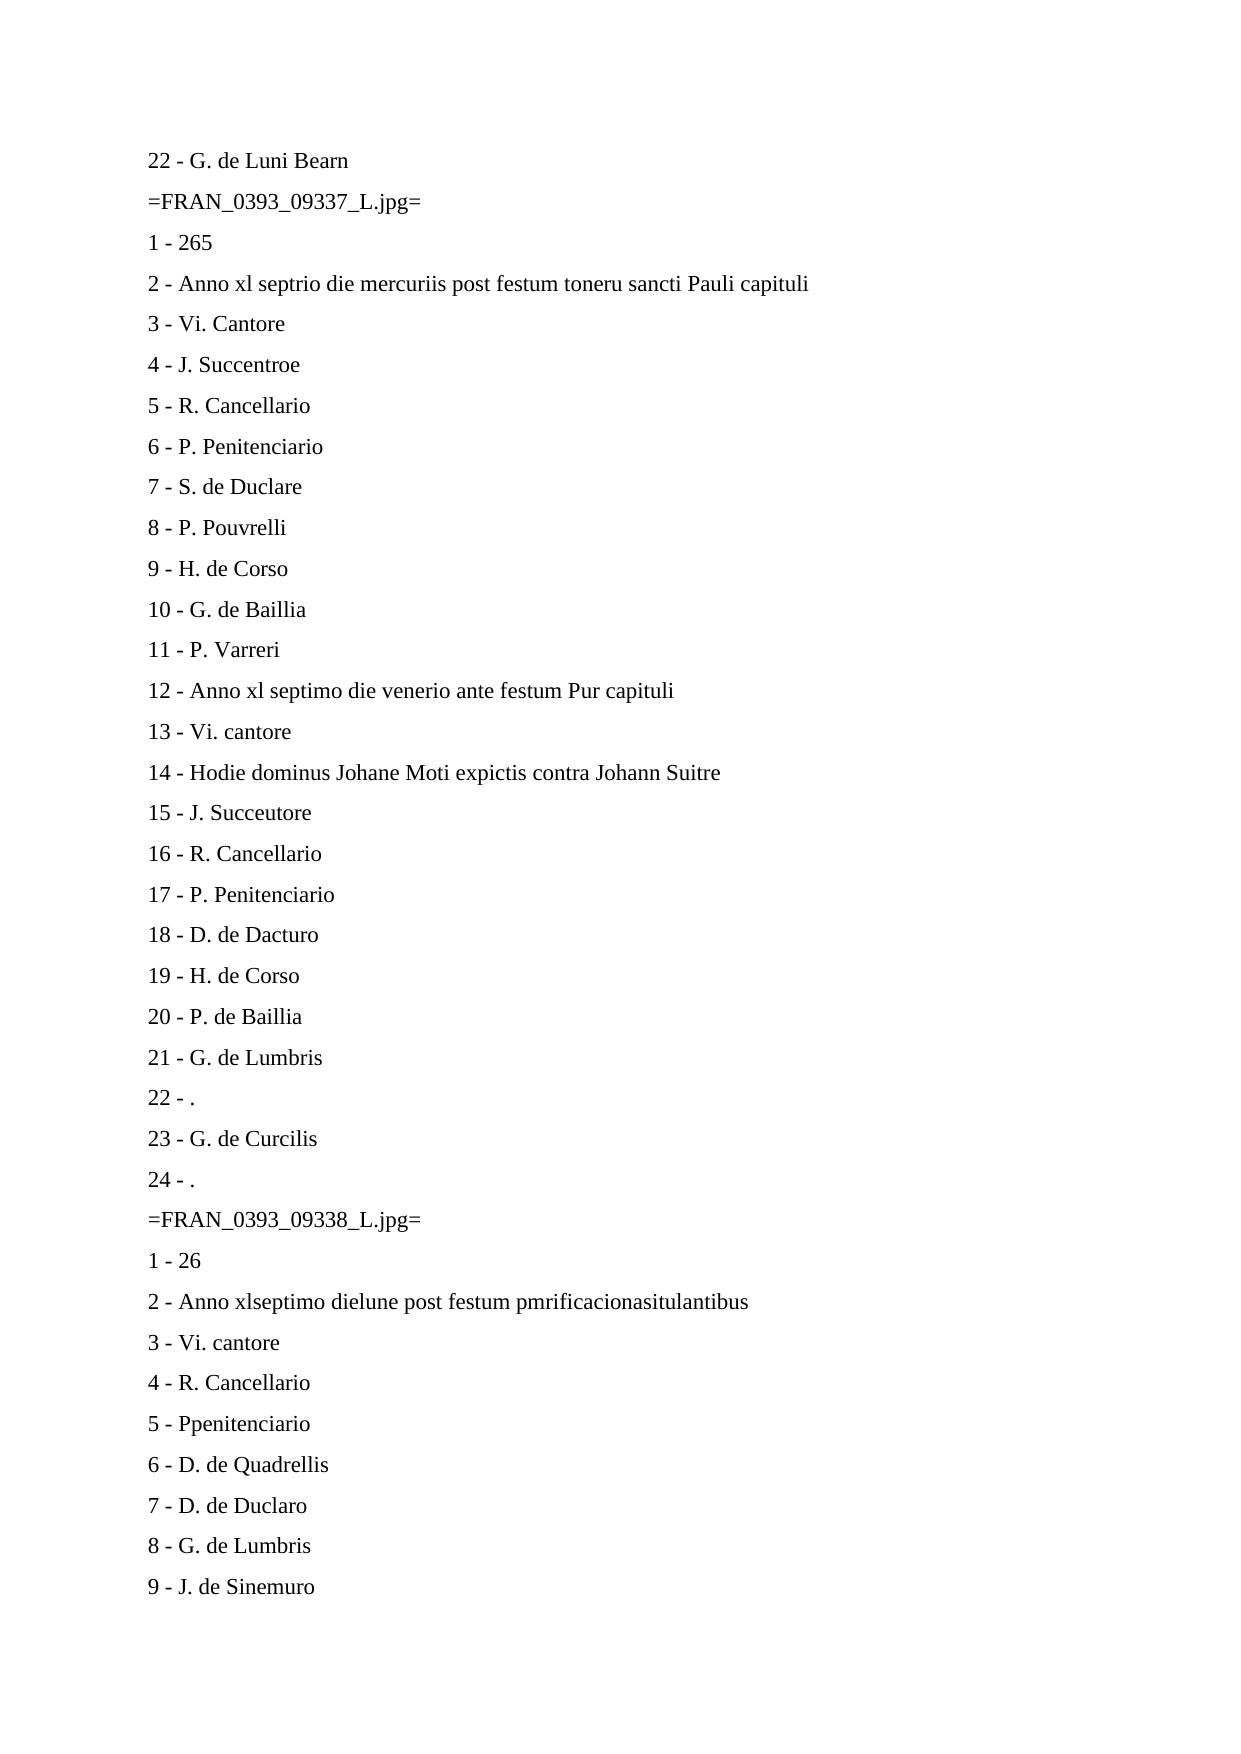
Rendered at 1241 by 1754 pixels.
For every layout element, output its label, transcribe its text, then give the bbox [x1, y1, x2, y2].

text 3 - Vi. cantore [148, 1329, 1093, 1355]
text 15 - J. Succeutore [148, 799, 1093, 826]
text 4 - J. Succentroe [148, 351, 1093, 378]
text 5 - Ppenitenciario [148, 1410, 1093, 1437]
text 22 - G. de Luni Bearn [148, 148, 1093, 174]
text 6 - P. Penitenciario [148, 433, 1093, 459]
text 5 - R. Cancellario [148, 392, 1093, 418]
text 2 - Anno xlseptimo dielune post festum pmrificacionasitulantibus [148, 1288, 1093, 1314]
text 16 - R. Cancellario [148, 840, 1093, 866]
text 8 - G. de Lumbris [148, 1532, 1093, 1559]
text 20 - P. de Baillia [148, 1003, 1093, 1029]
text =FRAN_0393_09337_L.jpg= [148, 188, 1093, 215]
text 9 - J. de Sinemuro [148, 1573, 1093, 1599]
text 10 - G. de Baillia [148, 596, 1093, 622]
text 21 - G. de Lumbris [148, 1044, 1093, 1070]
text 11 - P. Varreri [148, 636, 1093, 663]
text 8 - P. Pouvrelli [148, 514, 1093, 541]
text 17 - P. Penitenciario [148, 881, 1093, 907]
text 12 - Anno xl septimo die venerio ante festum Pur capituli [148, 677, 1093, 703]
text 7 - S. de Duclare [148, 473, 1093, 500]
text 9 - H. de Corso [148, 555, 1093, 581]
text 19 - H. de Corso [148, 962, 1093, 988]
text =FRAN_0393_09338_L.jpg= [148, 1207, 1093, 1233]
text 14 - Hodie dominus Johane Moti expictis contra Johann Suitre [148, 758, 1093, 785]
text 22 - . [148, 1084, 1093, 1111]
text 13 - Vi. cantore [148, 718, 1093, 744]
text 4 - R. Cancellario [148, 1369, 1093, 1396]
text 1 - 26 [148, 1247, 1093, 1274]
text 1 - 265 [148, 229, 1093, 255]
text 7 - D. de Duclaro [148, 1492, 1093, 1518]
text 3 - Vi. Cantore [148, 311, 1093, 337]
text 6 - D. de Quadrellis [148, 1451, 1093, 1477]
text 24 - . [148, 1166, 1093, 1192]
text 18 - D. de Dacturo [148, 921, 1093, 948]
text 2 - Anno xl septrio die mercuriis post festum toneru sancti Pauli capituli [148, 270, 1093, 296]
text 23 - G. de Curcilis [148, 1125, 1093, 1151]
